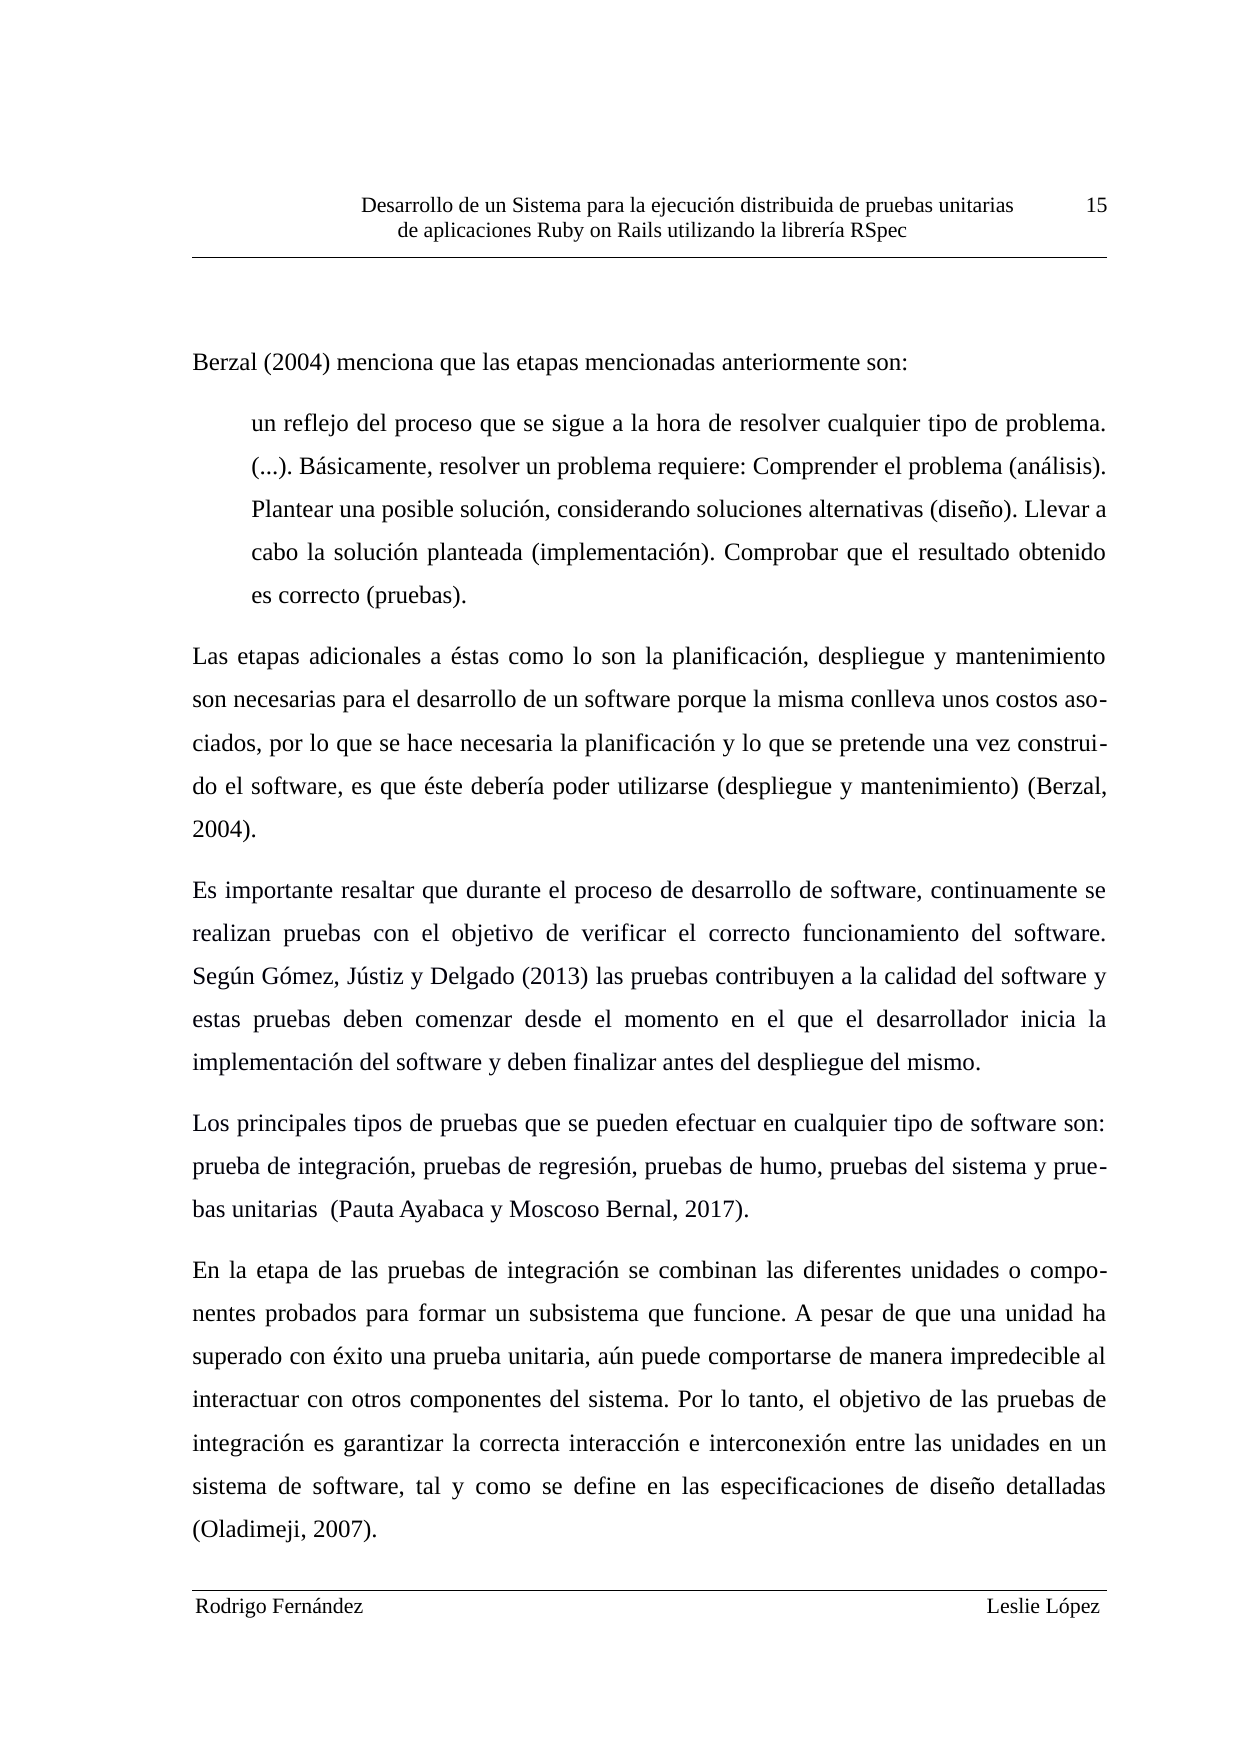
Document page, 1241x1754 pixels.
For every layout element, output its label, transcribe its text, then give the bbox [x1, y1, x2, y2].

text Es importante resaltar que durante el proceso de desarrollo de software, continuamente se realizan pruebas con el objetivo de verificar el correcto funcionamiento del software. Según Gómez, Jústiz y Delgado (2013)⁠ las pruebas contribuyen a la calidad del software y estas pruebas deben comenzar desde el momento en el que el desarrollador inicia la implementación del software y deben finalizar antes del despliegue del mismo. [192, 875, 1107, 1076]
text Los principales tipos de pruebas que se pueden efectuar en cualquier tipo de software son: prueba de integración, pruebas de regresión, pruebas de humo, pruebas del sistema y prue­bas unitarias (Pauta Ayabaca y Moscoso Bernal, 2017)⁠. [192, 1108, 1107, 1223]
text un reflejo del proceso que se sigue a la hora de resolver cualquier tipo de problema. (...). Básicamente, resolver un problema requiere: Comprender el problema (análisis). Plantear una posible solución, considerando soluciones alternativas (diseño). Llevar a cabo la solución planteada (implementación). Comprobar que el resultado obtenido es correcto (pruebas). [251, 408, 1107, 609]
text Berzal (2004)⁠ menciona que las etapas mencionadas anteriormente son: [192, 347, 1107, 376]
text Las etapas adicionales a éstas como lo son la planificación, despliegue y mantenimiento son necesarias para el desarrollo de un software porque la misma conlleva unos costos aso­ciados, por lo que se hace necesaria la planificación y lo que se pretende una vez construi­do el software, es que éste debería poder utilizarse (despliegue y mantenimiento) (Berzal, 2004)⁠. [192, 641, 1107, 843]
text En la etapa de las pruebas de integración se combinan las diferentes unidades o compo­nentes probados para formar un subsistema que funcione. A pesar de que una unidad ha superado con éxito una prueba unitaria, aún puede comportarse de manera impredecible al interactuar con otros componentes del sistema. Por lo tanto, el objetivo de las pruebas de integración es garantizar la correcta interacción e interconexión entre las unidades en un sistema de software, tal y como se define en las especificaciones de diseño detalladas (Oladimeji, 2007).⁠ [192, 1255, 1107, 1543]
